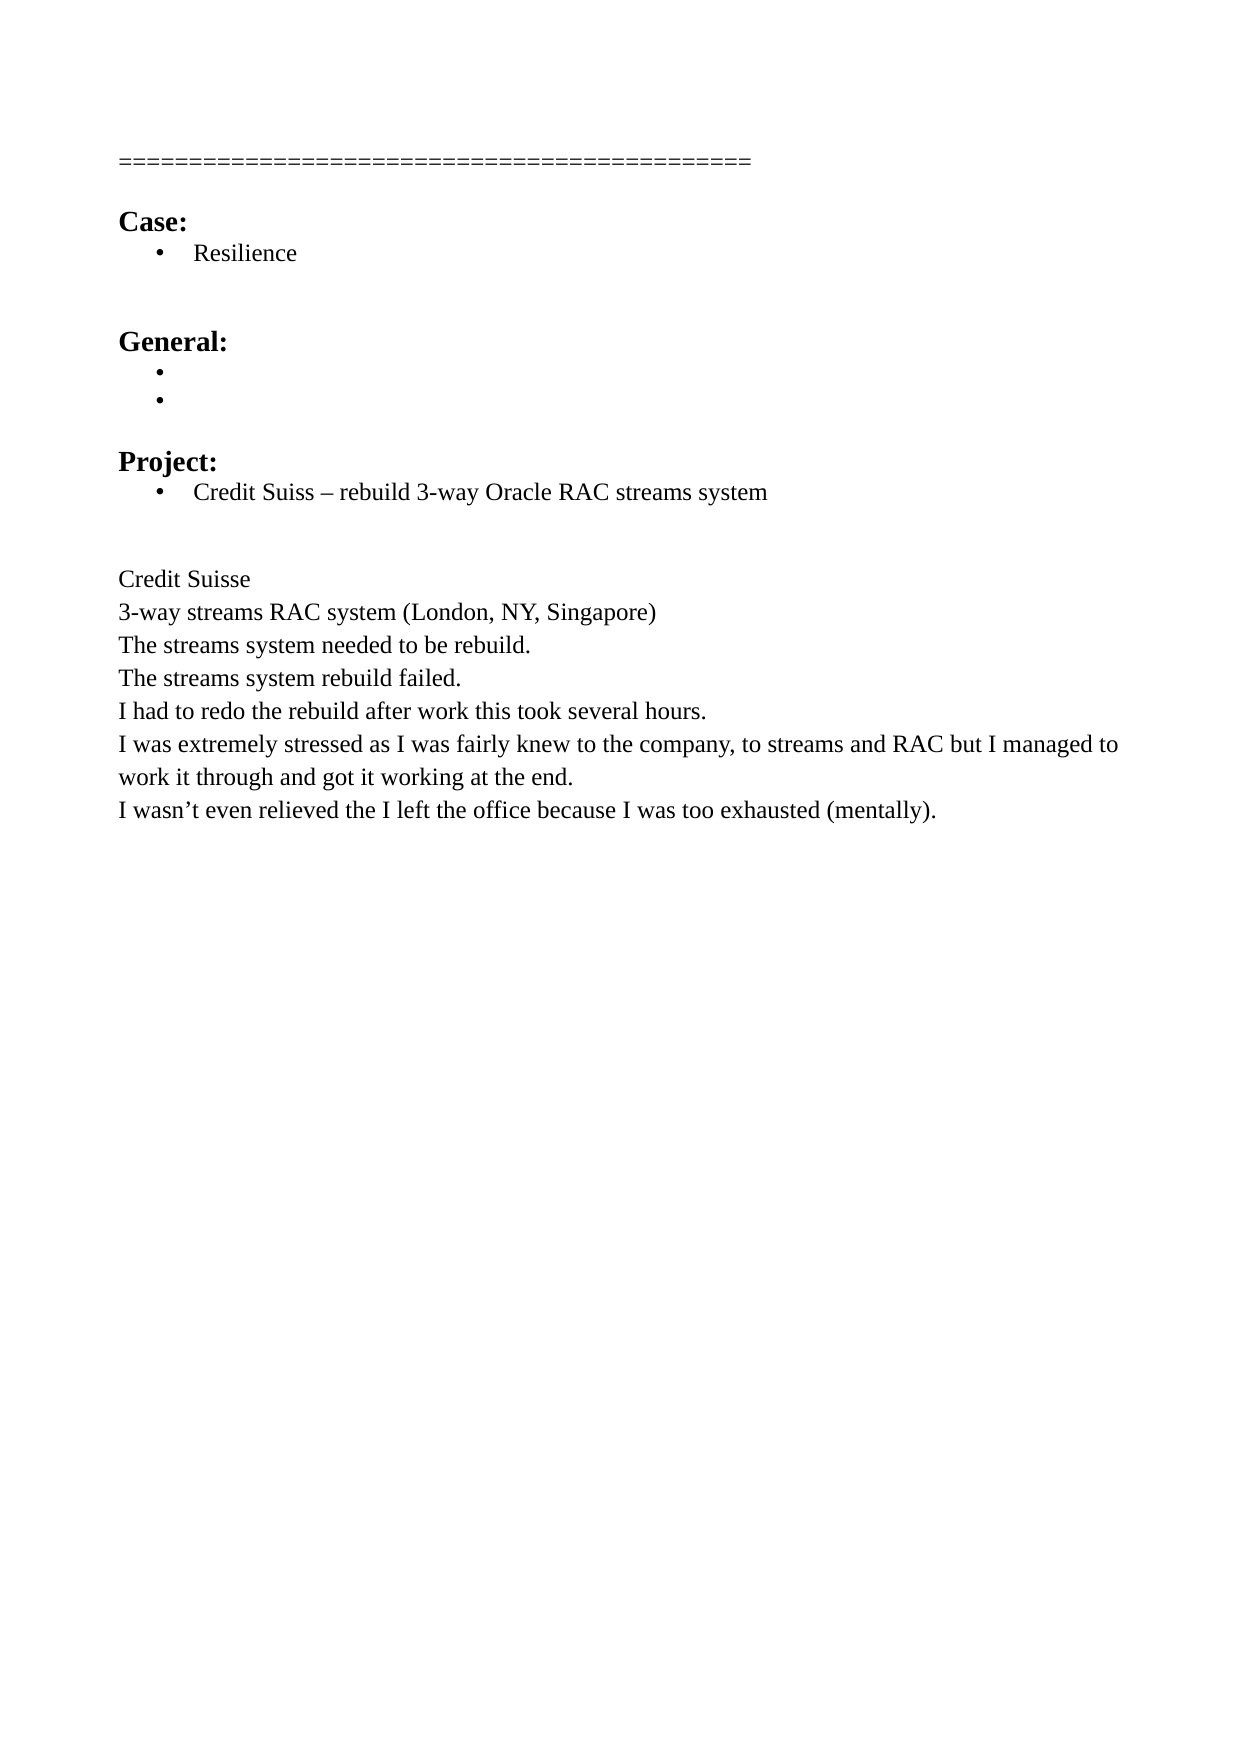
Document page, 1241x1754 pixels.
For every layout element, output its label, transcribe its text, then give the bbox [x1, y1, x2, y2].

list Credit Suiss – rebuild 3-way Oracle RAC streams system [156, 477, 1122, 506]
text I was extremely stressed as I was fairly knew to the company, to streams and RAC but I managed to work it through and got it working at the end. [118, 729, 1122, 791]
text The streams system needed to be rebuild. [118, 630, 1122, 658]
text ============================================= [118, 147, 1122, 176]
text The streams system rebuild failed. [118, 663, 1122, 692]
list Resilience [156, 238, 1122, 267]
text Credit Suisse [118, 564, 1122, 592]
text I had to redo the rebuild after work this took several hours. [118, 696, 1122, 724]
text Project: [118, 444, 1122, 477]
text 3-way streams RAC system (London, NY, Singapore) [118, 597, 1122, 626]
text Case: [118, 204, 1122, 238]
text General: [118, 324, 1122, 358]
text I wasn’t even relieved the I left the office because I was too exhausted (mentally). [118, 795, 1122, 824]
